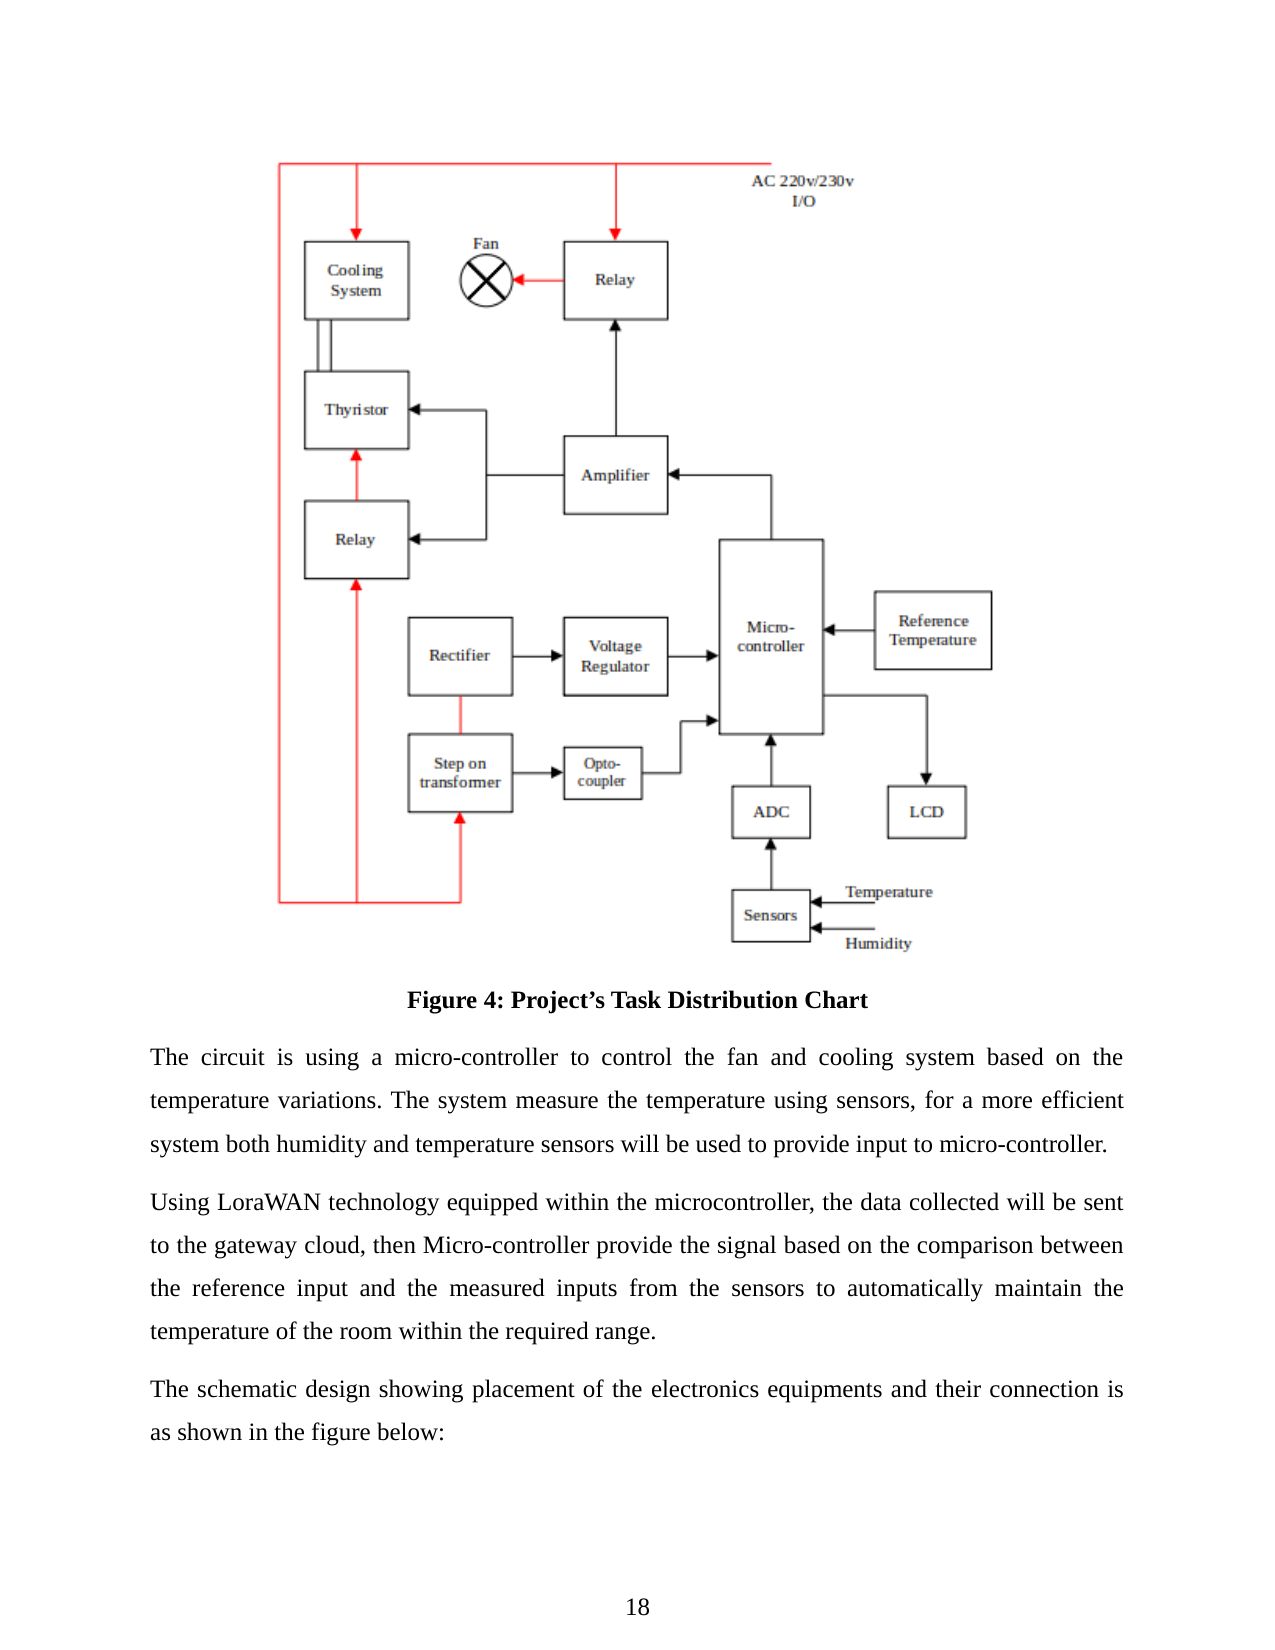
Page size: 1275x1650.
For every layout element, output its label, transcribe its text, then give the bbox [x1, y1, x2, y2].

text The schematic design showing placement of the electronics equipments and their connection is as shown in the figure below: [150, 1374, 1125, 1446]
text Using LoraWAN technology equipped within the microcontroller, the data collected will be sent to the gateway cloud, then Micro-controller provide the signal based on the comparison between the reference input and the measured inputs from the sensors to automatically maintain the temperature of the room within the required range. [150, 1187, 1125, 1345]
text Figure 4: Project’s Task Distribution Chart [150, 985, 1125, 1013]
text The circuit is using a micro-controller to control the fan and cooling system based on the temperature variations. The system measure the temperature using sensors, for a more efficient system both humidity and temperature sensors will be used to provide input to micro-controller. [150, 1042, 1125, 1157]
picture [262, 150, 1013, 971]
